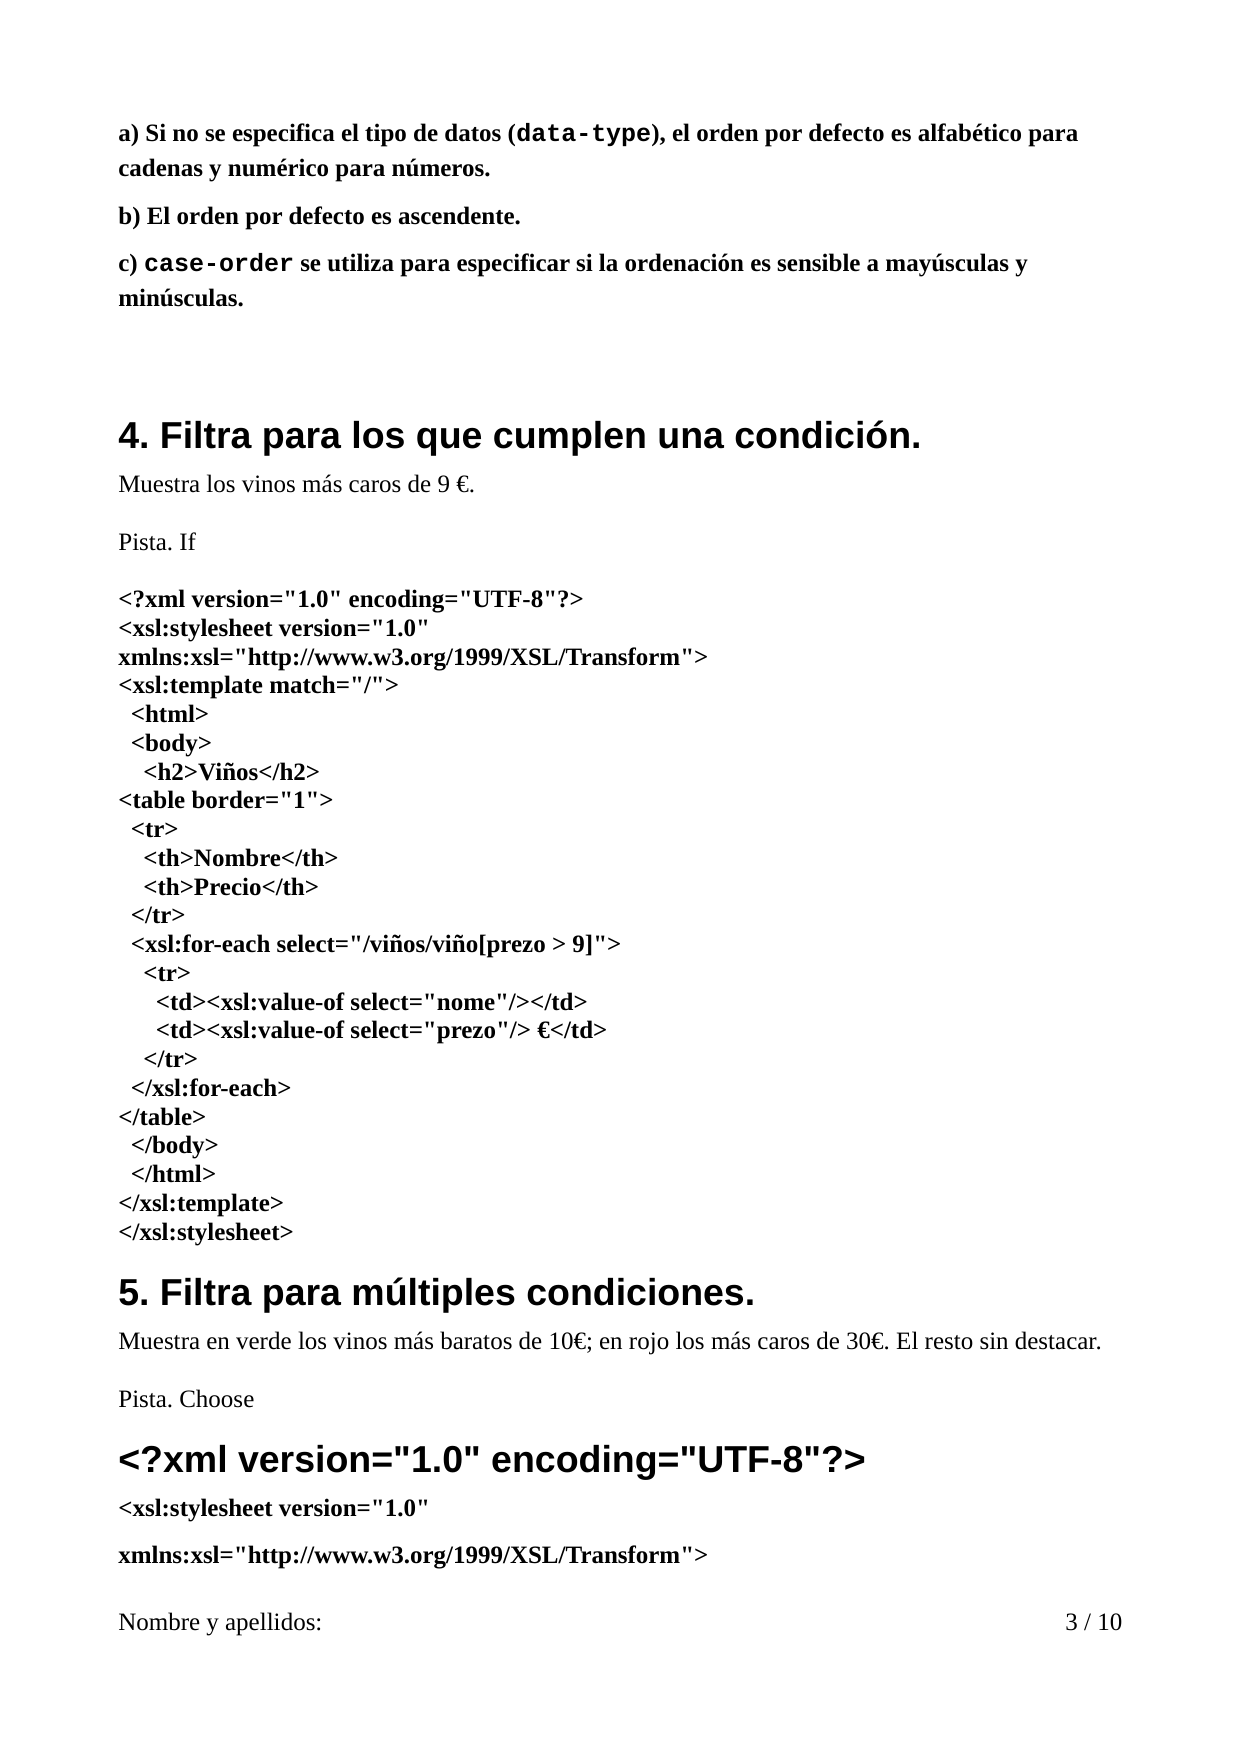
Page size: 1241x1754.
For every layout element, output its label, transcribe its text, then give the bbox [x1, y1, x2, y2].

text <xsl:stylesheet version="1.0" [118, 613, 1122, 642]
text </table> [118, 1102, 1122, 1131]
text </xsl:template> [118, 1188, 1122, 1217]
text Muestra los vinos más caros de 9 €. [118, 469, 1122, 498]
text </html> [118, 1159, 1122, 1188]
text <body> [118, 728, 1122, 757]
text </body> [118, 1131, 1122, 1159]
text </tr> [118, 901, 1122, 929]
text <td><xsl:value-of select="prezo"/> €</td> [118, 1016, 1122, 1044]
text <th>Precio</th> [118, 872, 1122, 901]
text c) case-order se utiliza para especificar si la ordenación es sensible a mayúsculas y minúsculas. [118, 248, 1122, 312]
text a) Si no se especifica el tipo de datos (data-type), el orden por defecto es alfabético para cadenas y numérico para números. [118, 118, 1122, 182]
text Muestra en verde los vinos más baratos de 10€; en rojo los más caros de 30€. El resto sin destacar. [118, 1326, 1122, 1355]
subtitle 5. Filtra para múltiples condiciones. [118, 1271, 1122, 1314]
text </tr> [118, 1044, 1122, 1073]
text </xsl:stylesheet> [118, 1217, 1122, 1246]
text <tr> [118, 958, 1122, 987]
text <xsl:template match="/"> [118, 671, 1122, 699]
text <th>Nombre</th> [118, 843, 1122, 872]
subtitle <?xml version="1.0" encoding="UTF-8"?> [118, 1437, 1122, 1481]
text Pista. If [118, 527, 1122, 556]
text <xsl:stylesheet version="1.0" [118, 1493, 1122, 1522]
text Pista. Choose [118, 1384, 1122, 1412]
text <h2>Viños</h2> [118, 757, 1122, 786]
text <td><xsl:value-of select="nome"/></td> [118, 987, 1122, 1016]
subtitle 4. Filtra para los que cumplen una condición. [118, 414, 1122, 457]
text <?xml version="1.0" encoding="UTF-8"?> [118, 584, 1122, 613]
text <html> [118, 699, 1122, 728]
text <table border="1"> [118, 786, 1122, 814]
text xmlns:xsl="http://www.w3.org/1999/XSL/Transform"> [118, 642, 1122, 671]
text <xsl:for-each select="/viños/viño[prezo > 9]"> [118, 929, 1122, 958]
text b) El orden por defecto es ascendente. [118, 201, 1122, 229]
text </xsl:for-each> [118, 1073, 1122, 1102]
text xmlns:xsl="http://www.w3.org/1999/XSL/Transform"> [118, 1541, 1122, 1569]
text <tr> [118, 814, 1122, 843]
